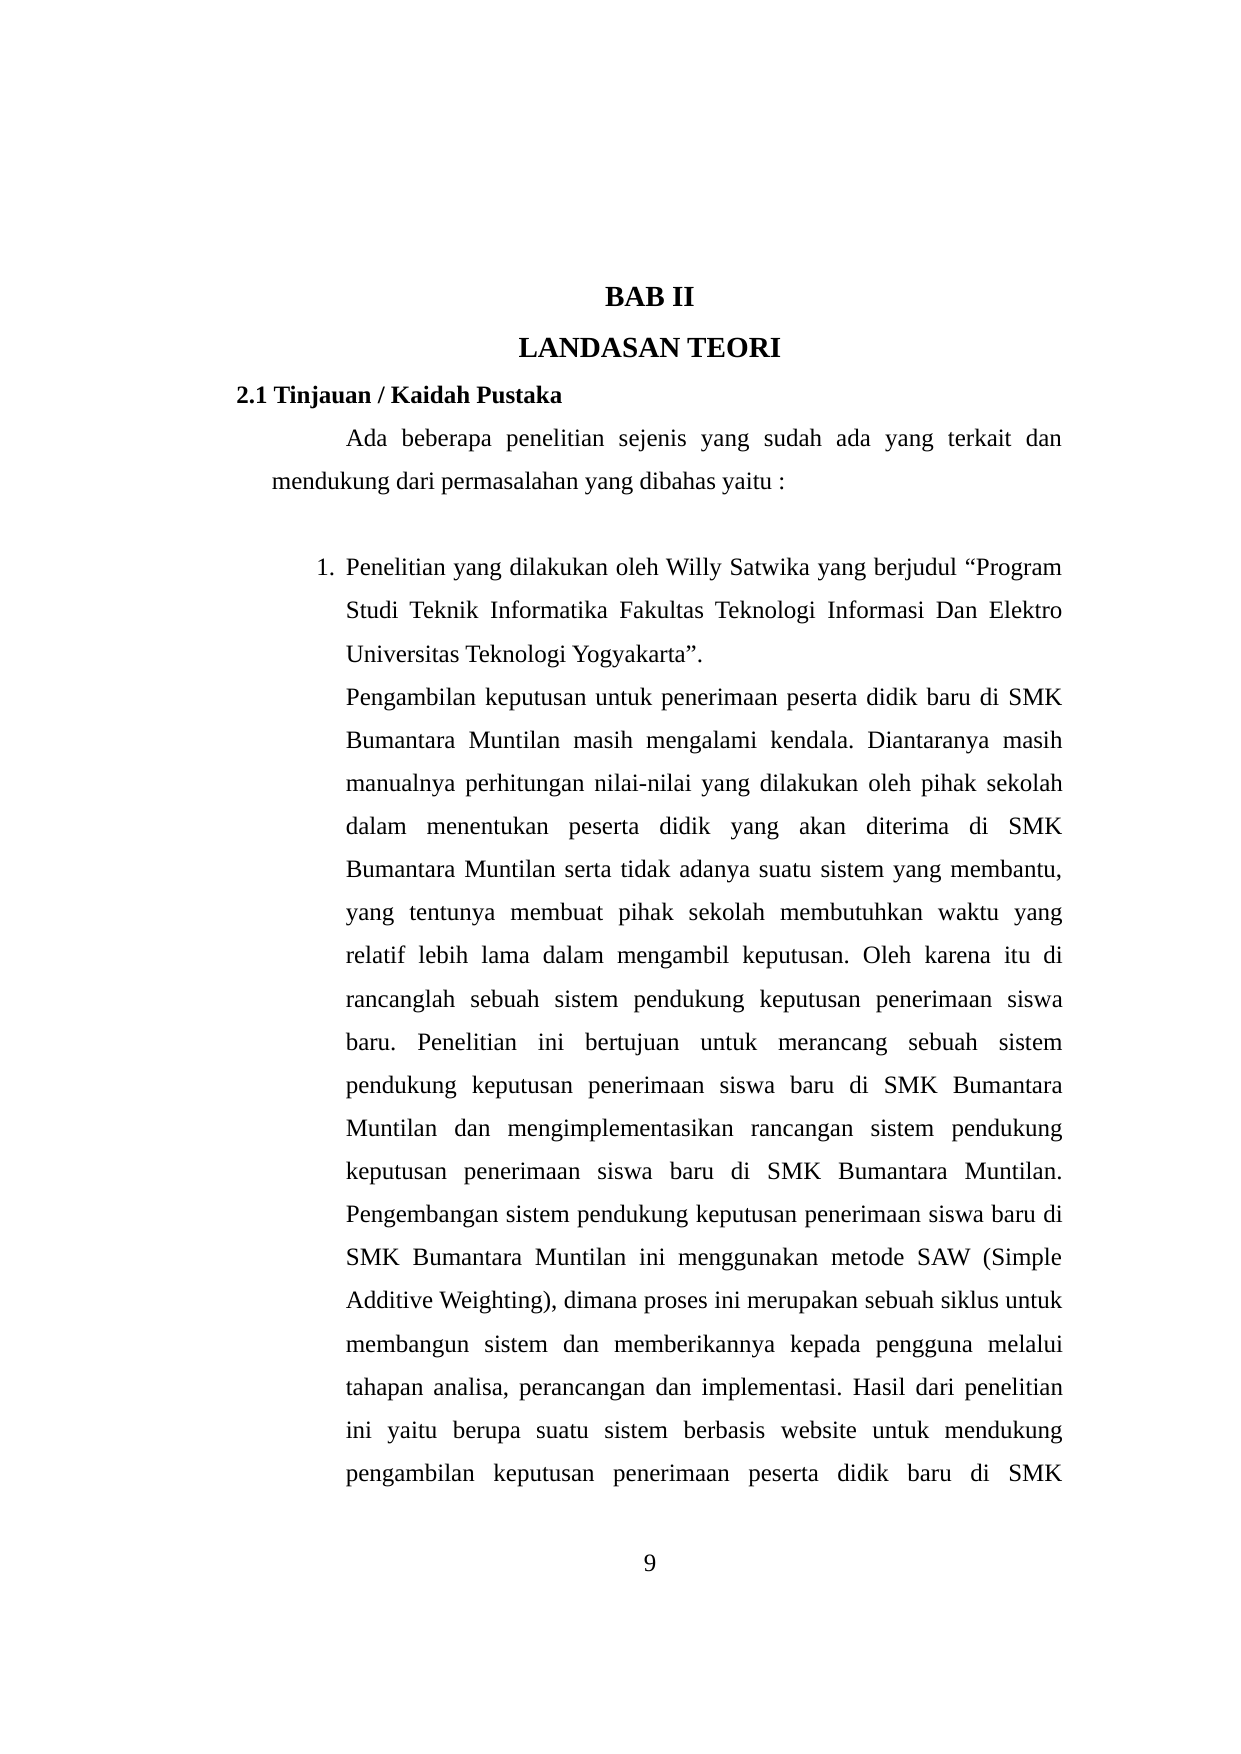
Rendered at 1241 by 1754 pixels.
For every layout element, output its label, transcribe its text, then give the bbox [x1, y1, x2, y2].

list Penelitian yang dilakukan oleh Willy Satwika yang berjudul “Program Studi Teknik Informatika Fakultas Teknologi Informasi Dan Elektro Universitas Teknologi Yogyakarta”. [316, 552, 1063, 667]
text BAB II [236, 279, 1063, 313]
list Pengambilan keputusan untuk penerimaan peserta didik baru di SMK Bumantara Muntilan masih mengalami kendala. Diantaranya masih manualnya perhitungan nilai-nilai yang dilakukan oleh pihak sekolah dalam menentukan peserta didik yang akan diterima di SMK Bumantara Muntilan serta tidak adanya suatu sistem yang membantu, yang tentunya membuat pihak sekolah membutuhkan waktu yang relatif lebih lama dalam mengambil keputusan. Oleh karena itu di rancanglah sebuah sistem pendukung keputusan penerimaan siswa baru. Penelitian ini bertujuan untuk merancang sebuah sistem pendukung keputusan penerimaan siswa baru di SMK Bumantara Muntilan dan mengimplementasikan rancangan sistem pendukung keputusan penerimaan siswa baru di SMK Bumantara Muntilan. Pengembangan sistem pendukung keputusan penerimaan siswa baru di SMK Bumantara Muntilan ini menggunakan metode SAW (Simple Additive Weighting), dimana proses ini merupakan sebuah siklus untuk membangun sistem dan memberikannya kepada pengguna melalui tahapan analisa, perancangan dan implementasi. Hasil dari penelitian ini yaitu berupa suatu sistem berbasis website untuk mendukung pengambilan keputusan penerimaan peserta didik baru di SMK [316, 682, 1063, 1487]
text Ada beberapa penelitian sejenis yang sudah ada yang terkait dan mendukung dari permasalahan yang dibahas yaitu : [272, 423, 1063, 495]
text 2.1 Tinjauan / Kaidah Pustaka [236, 380, 1063, 409]
text LANDASAN TEORI [236, 330, 1063, 363]
